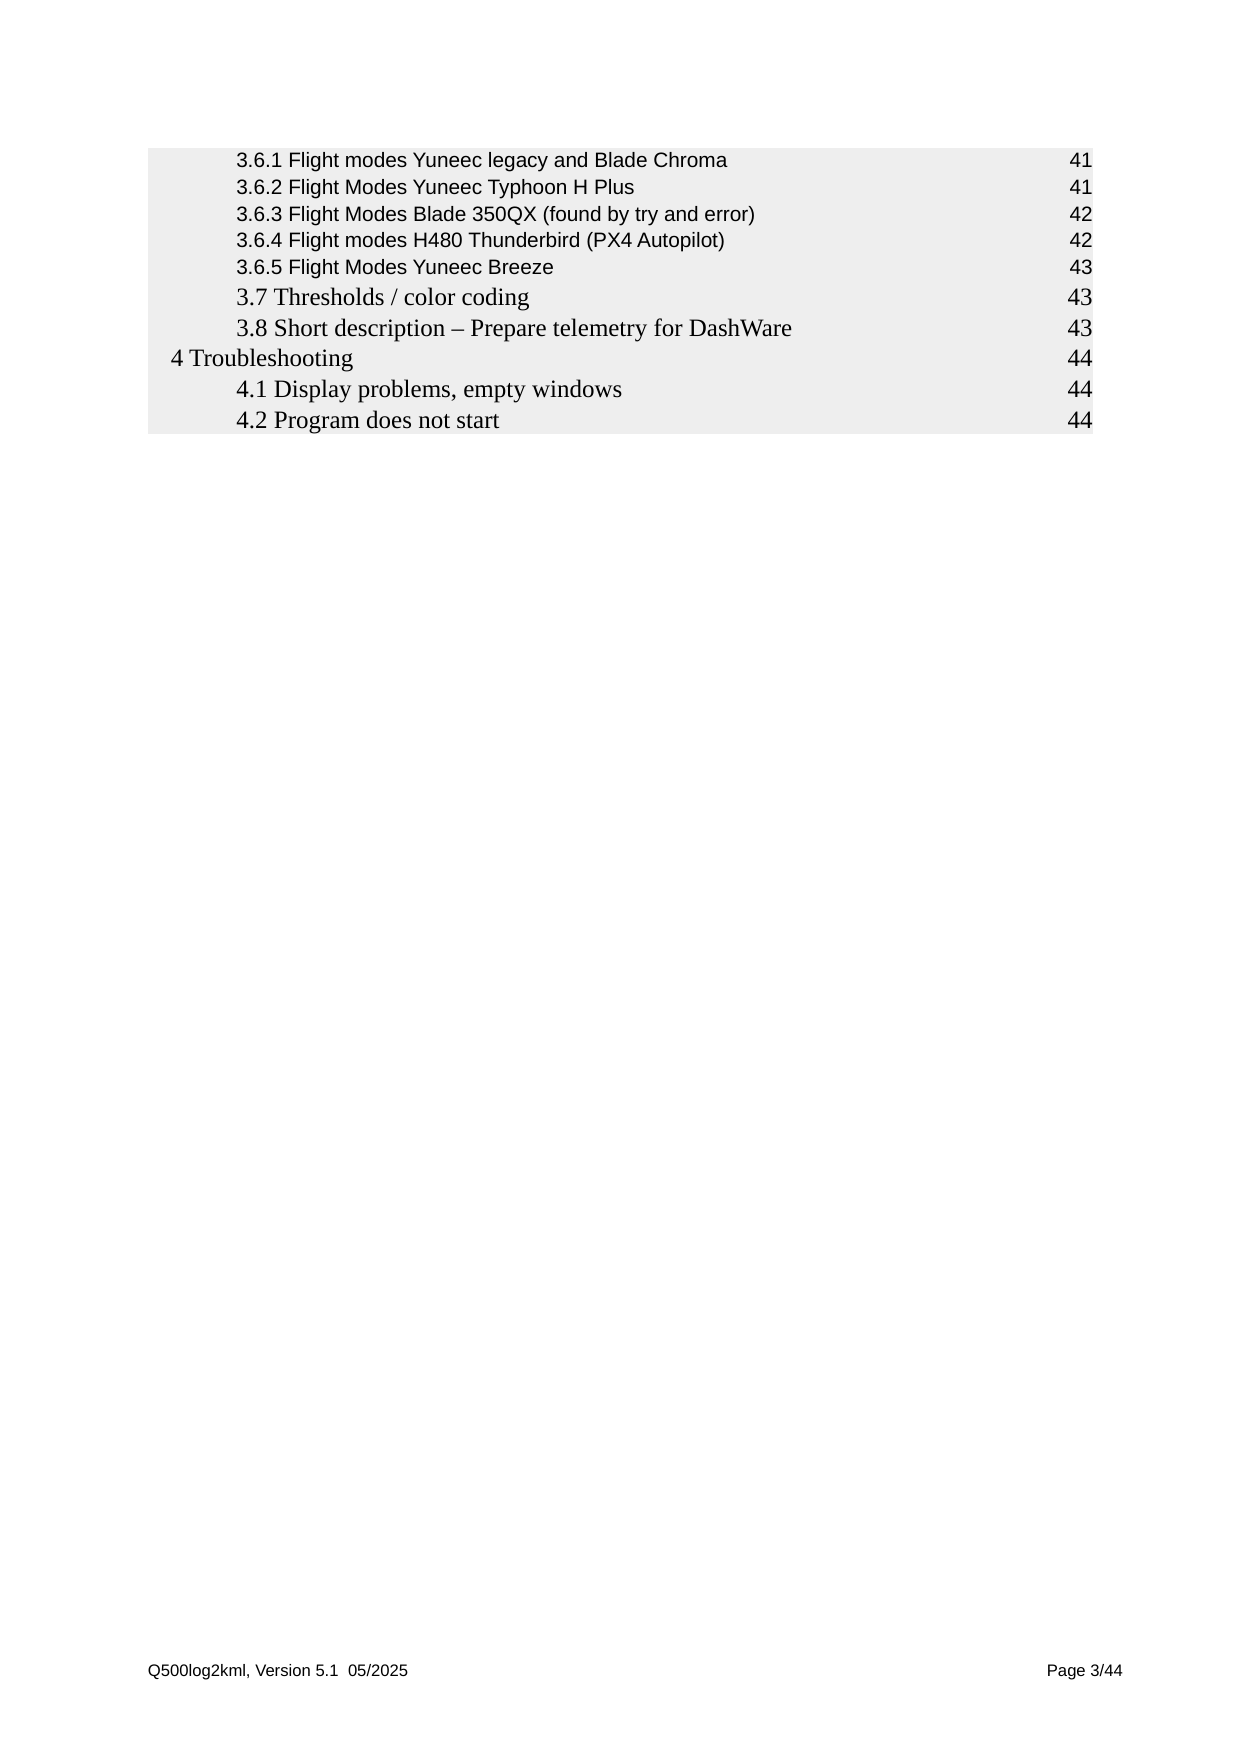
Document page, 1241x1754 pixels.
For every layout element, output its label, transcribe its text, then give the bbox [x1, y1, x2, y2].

text 3.6.5 Flight Modes Yuneec Breeze 43 [236, 255, 1093, 279]
text 4 Troubleshooting 44 [171, 343, 1093, 372]
text 3.8 Short description – Prepare telemetry for DashWare 43 [236, 313, 1093, 341]
text 3.6.1 Flight modes Yuneec legacy and Blade Chroma 41 [236, 148, 1093, 172]
text 3.6.3 Flight Modes Blade 350QX (found by try and error) 42 [236, 201, 1093, 225]
text 4.1 Display problems, empty windows 44 [236, 374, 1093, 403]
text 3.7 Thresholds / color coding 43 [236, 282, 1093, 311]
text 4.2 Program does not start 44 [236, 405, 1093, 434]
text 3.6.2 Flight Modes Yuneec Typhoon H Plus 41 [236, 174, 1093, 198]
text 3.6.4 Flight modes H480 Thunderbird (PX4 Autopilot) 42 [236, 228, 1093, 252]
